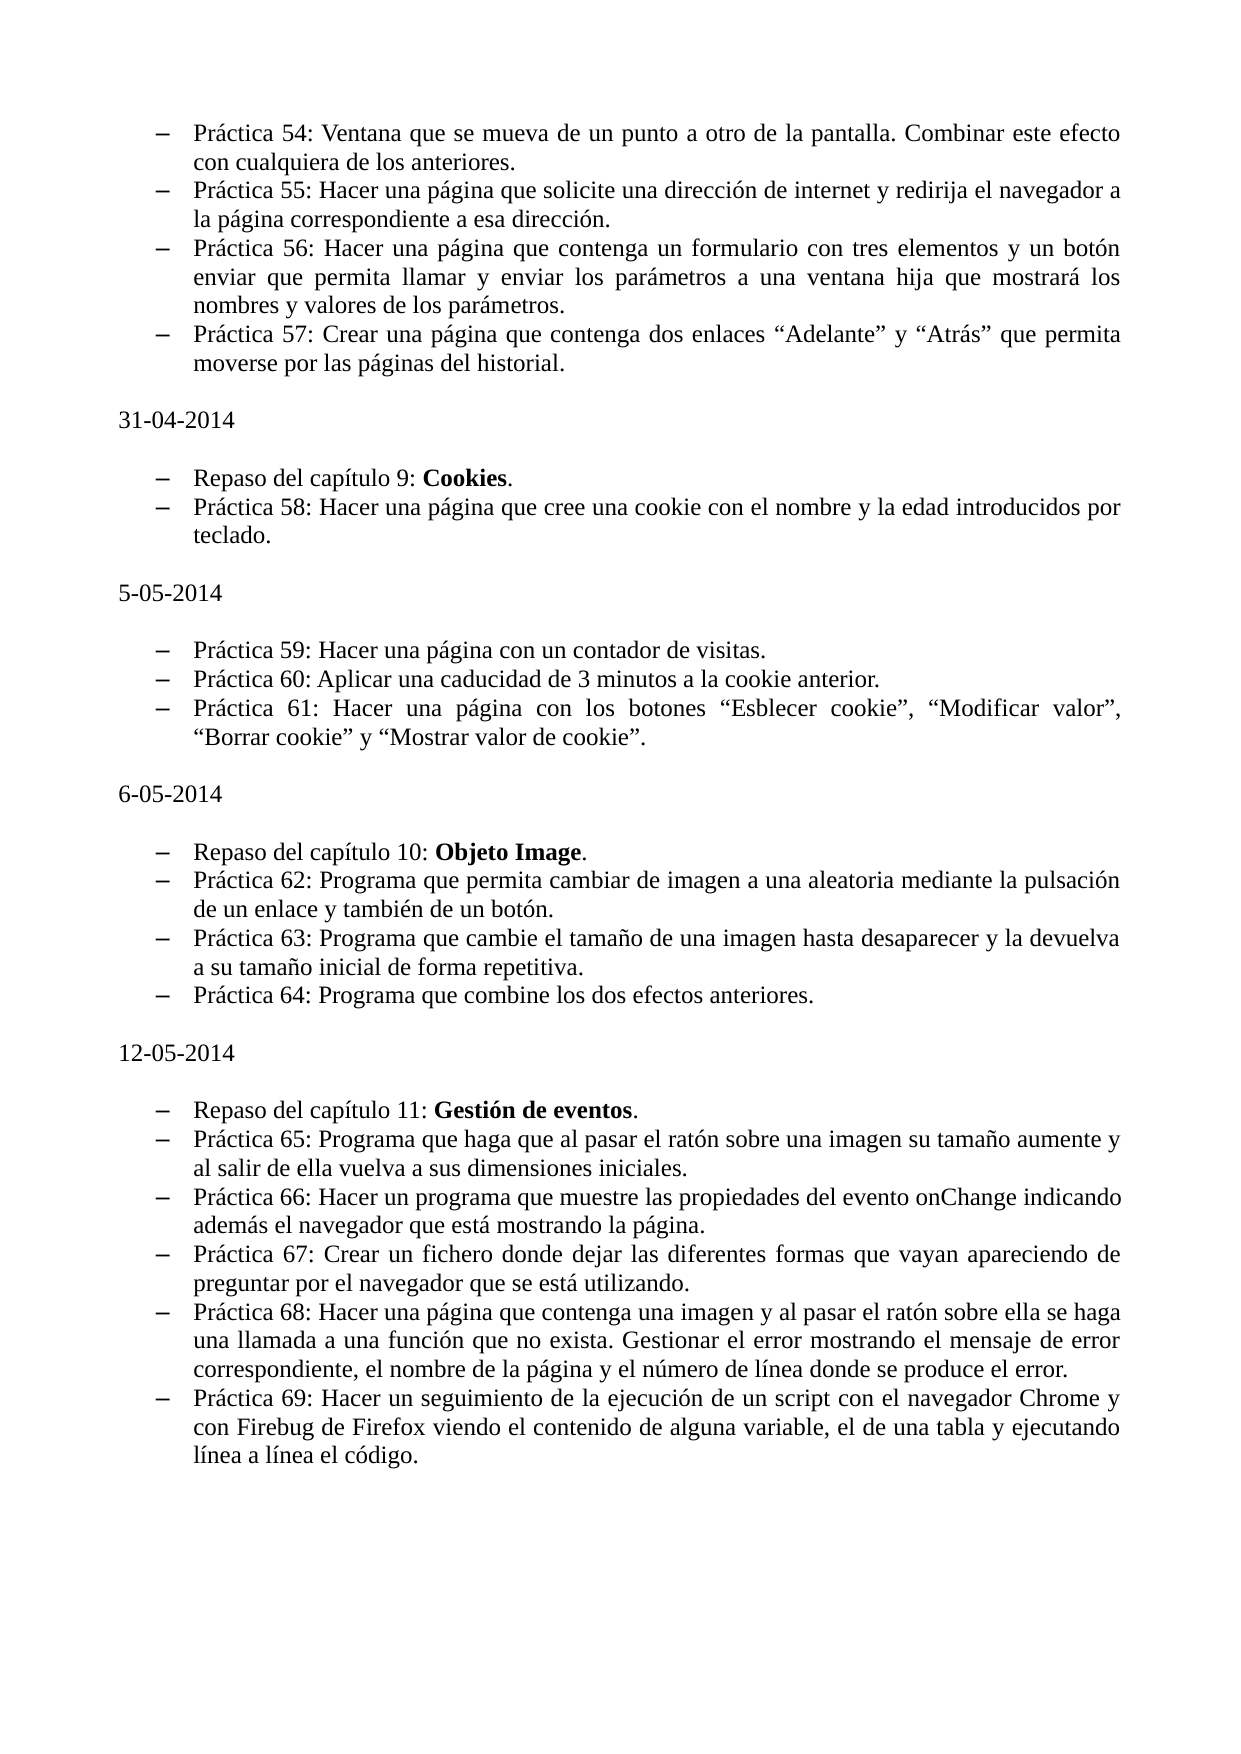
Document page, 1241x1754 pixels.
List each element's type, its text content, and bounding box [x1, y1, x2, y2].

text 5-05-2014 [118, 578, 1122, 607]
text 12-05-2014 [118, 1038, 1122, 1067]
list Práctica 67: Crear un fichero donde dejar las diferentes formas que vayan apareciendo de preguntar por el navegador que se está utilizando. [156, 1239, 1122, 1297]
list Práctica 54: Ventana que se mueva de un punto a otro de la pantalla. Combinar este efecto con cualquiera de los anteriores. [156, 118, 1122, 176]
list Repaso del capítulo 10: Objeto Image. [156, 837, 1122, 866]
list Práctica 60: Aplicar una caducidad de 3 minutos a la cookie anterior. [156, 664, 1122, 693]
list Práctica 57: Crear una página que contenga dos enlaces “Adelante” y “Atrás” que permita moverse por las páginas del historial. [156, 319, 1122, 377]
text 31-04-2014 [118, 406, 1122, 434]
text 6-05-2014 [118, 779, 1122, 808]
list Práctica 63: Programa que cambie el tamaño de una imagen hasta desaparecer y la devuelva a su tamaño inicial de forma repetitiva. [156, 923, 1122, 981]
list Práctica 68: Hacer una página que contenga una imagen y al pasar el ratón sobre ella se haga una llamada a una función que no exista. Gestionar el error mostrando el mensaje de error correspondiente, el nombre de la página y el número de línea donde se produce el error. [156, 1297, 1122, 1383]
list Práctica 56: Hacer una página que contenga un formulario con tres elementos y un botón enviar que permita llamar y enviar los parámetros a una ventana hija que mostrará los nombres y valores de los parámetros. [156, 233, 1122, 319]
list Práctica 66: Hacer un programa que muestre las propiedades del evento onChange indicando además el navegador que está mostrando la página. [156, 1182, 1122, 1239]
list Práctica 58: Hacer una página que cree una cookie con el nombre y la edad introducidos por teclado. [156, 492, 1122, 549]
list Práctica 62: Programa que permita cambiar de imagen a una aleatoria mediante la pulsación de un enlace y también de un botón. [156, 866, 1122, 923]
list Práctica 55: Hacer una página que solicite una dirección de internet y redirija el navegador a la página correspondiente a esa dirección. [156, 176, 1122, 233]
list Práctica 59: Hacer una página con un contador de visitas. [156, 636, 1122, 664]
list Práctica 65: Programa que haga que al pasar el ratón sobre una imagen su tamaño aumente y al salir de ella vuelva a sus dimensiones iniciales. [156, 1124, 1122, 1182]
list Práctica 64: Programa que combine los dos efectos anteriores. [156, 981, 1122, 1009]
list Repaso del capítulo 11: Gestión de eventos. [156, 1096, 1122, 1124]
list Repaso del capítulo 9: Cookies. [156, 463, 1122, 492]
list Práctica 69: Hacer un seguimiento de la ejecución de un script con el navegador Chrome y con Firebug de Firefox viendo el contenido de alguna variable, el de una tabla y ejecutando línea a línea el código. [156, 1383, 1122, 1469]
list Práctica 61: Hacer una página con los botones “Esblecer cookie”, “Modificar valor”, “Borrar cookie” y “Mostrar valor de cookie”. [156, 693, 1122, 751]
